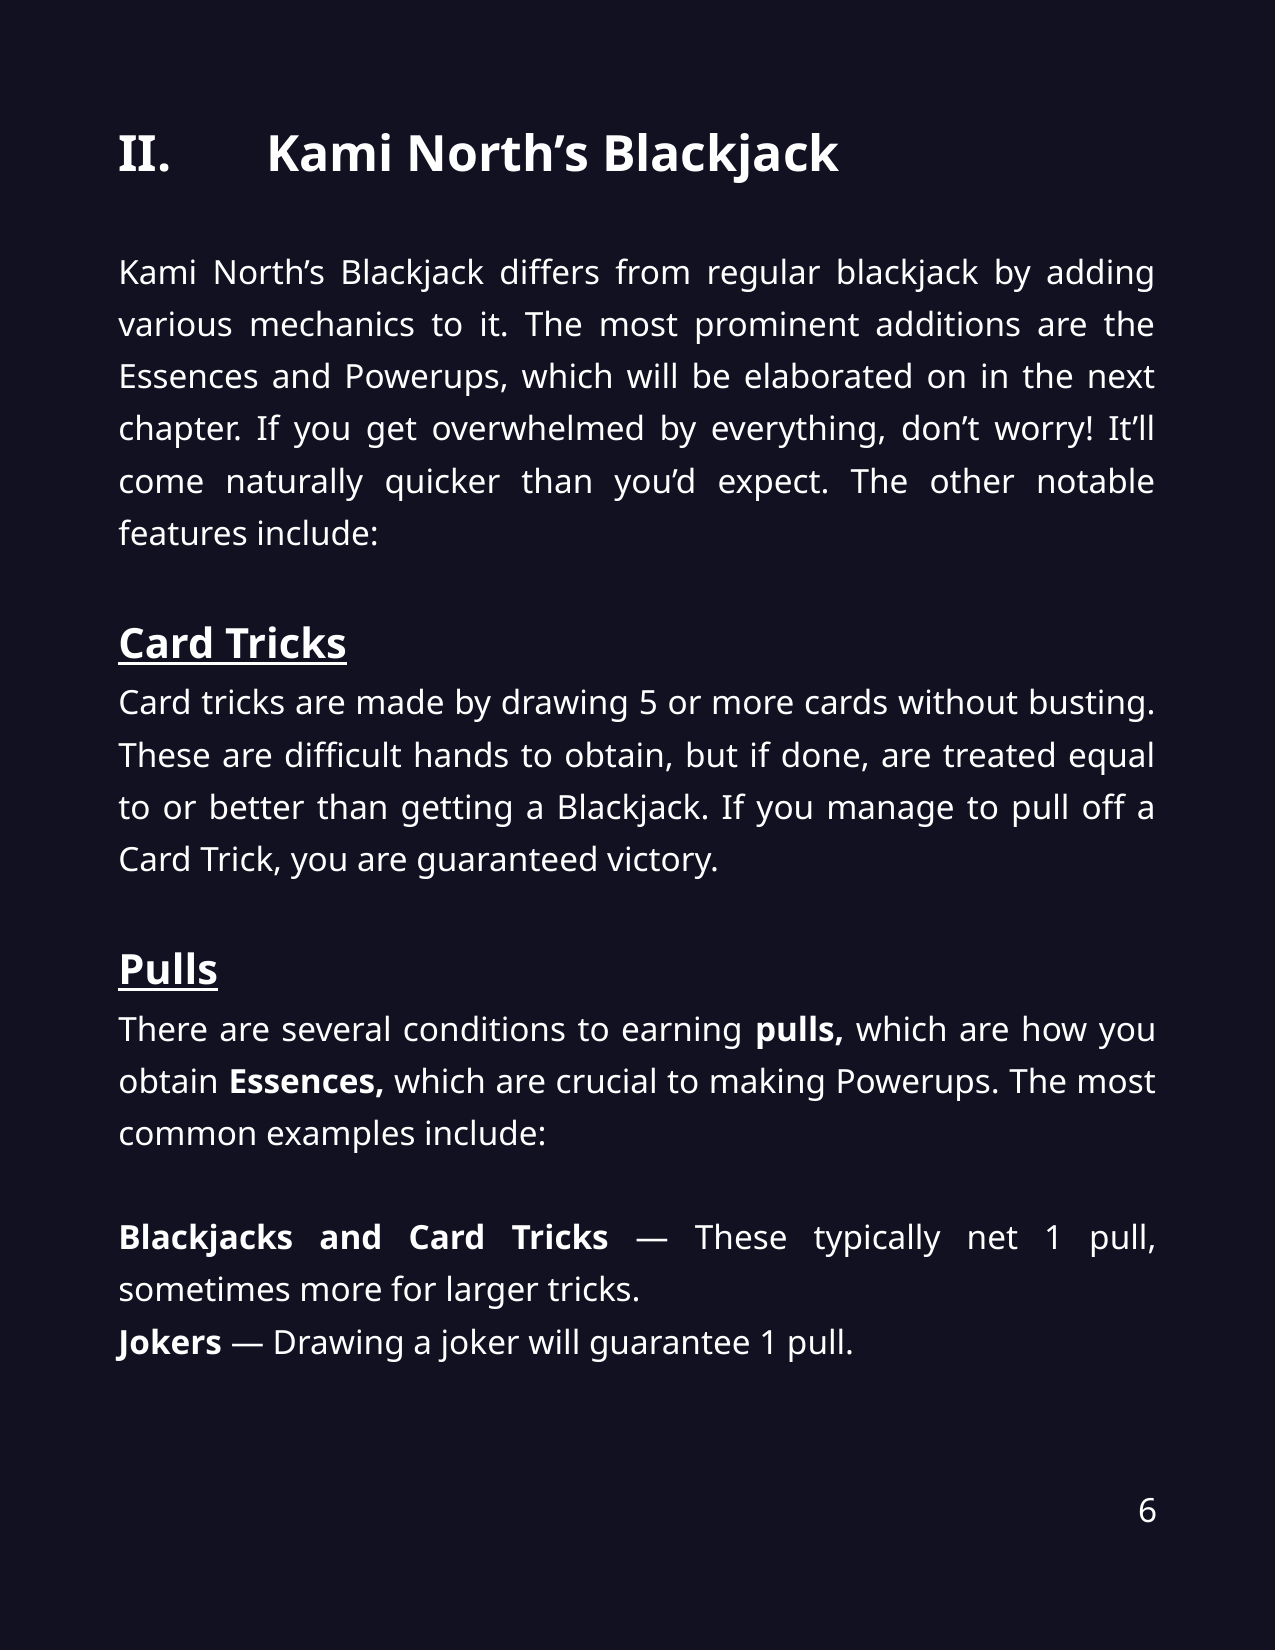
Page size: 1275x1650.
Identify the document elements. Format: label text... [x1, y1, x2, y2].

text Blackjacks and Card Tricks — These typically net 1 pull, sometimes more for larger tricks. [118, 1214, 1157, 1312]
text There are several conditions to earning pulls, which are how you obtain Essences, which are crucial to making Powerups. The most common examples include: [118, 1005, 1157, 1155]
text II. Kami North’s Blackjack [118, 118, 1157, 186]
text Jokers — Drawing a joker will guarantee 1 pull. [118, 1318, 1157, 1364]
text Card Tricks [118, 614, 1157, 671]
text Pulls [118, 940, 1157, 997]
text Card tricks are made by drawing 5 or more cards without busting. These are difficult hands to obtain, but if done, are treated equal to or better than getting a Blackjack. If you manage to pull off a Card Trick, you are guaranteed victory. [118, 679, 1157, 881]
text Kami North’s Blackjack differs from regular blackjack by adding various mechanics to it. The most prominent additions are the Essences and Powerups, which will be elaborated on in the next chapter. If you get overwhelmed by everything, don’t worry! It’ll come naturally quicker than you’d expect. The other notable features include: [118, 249, 1157, 555]
